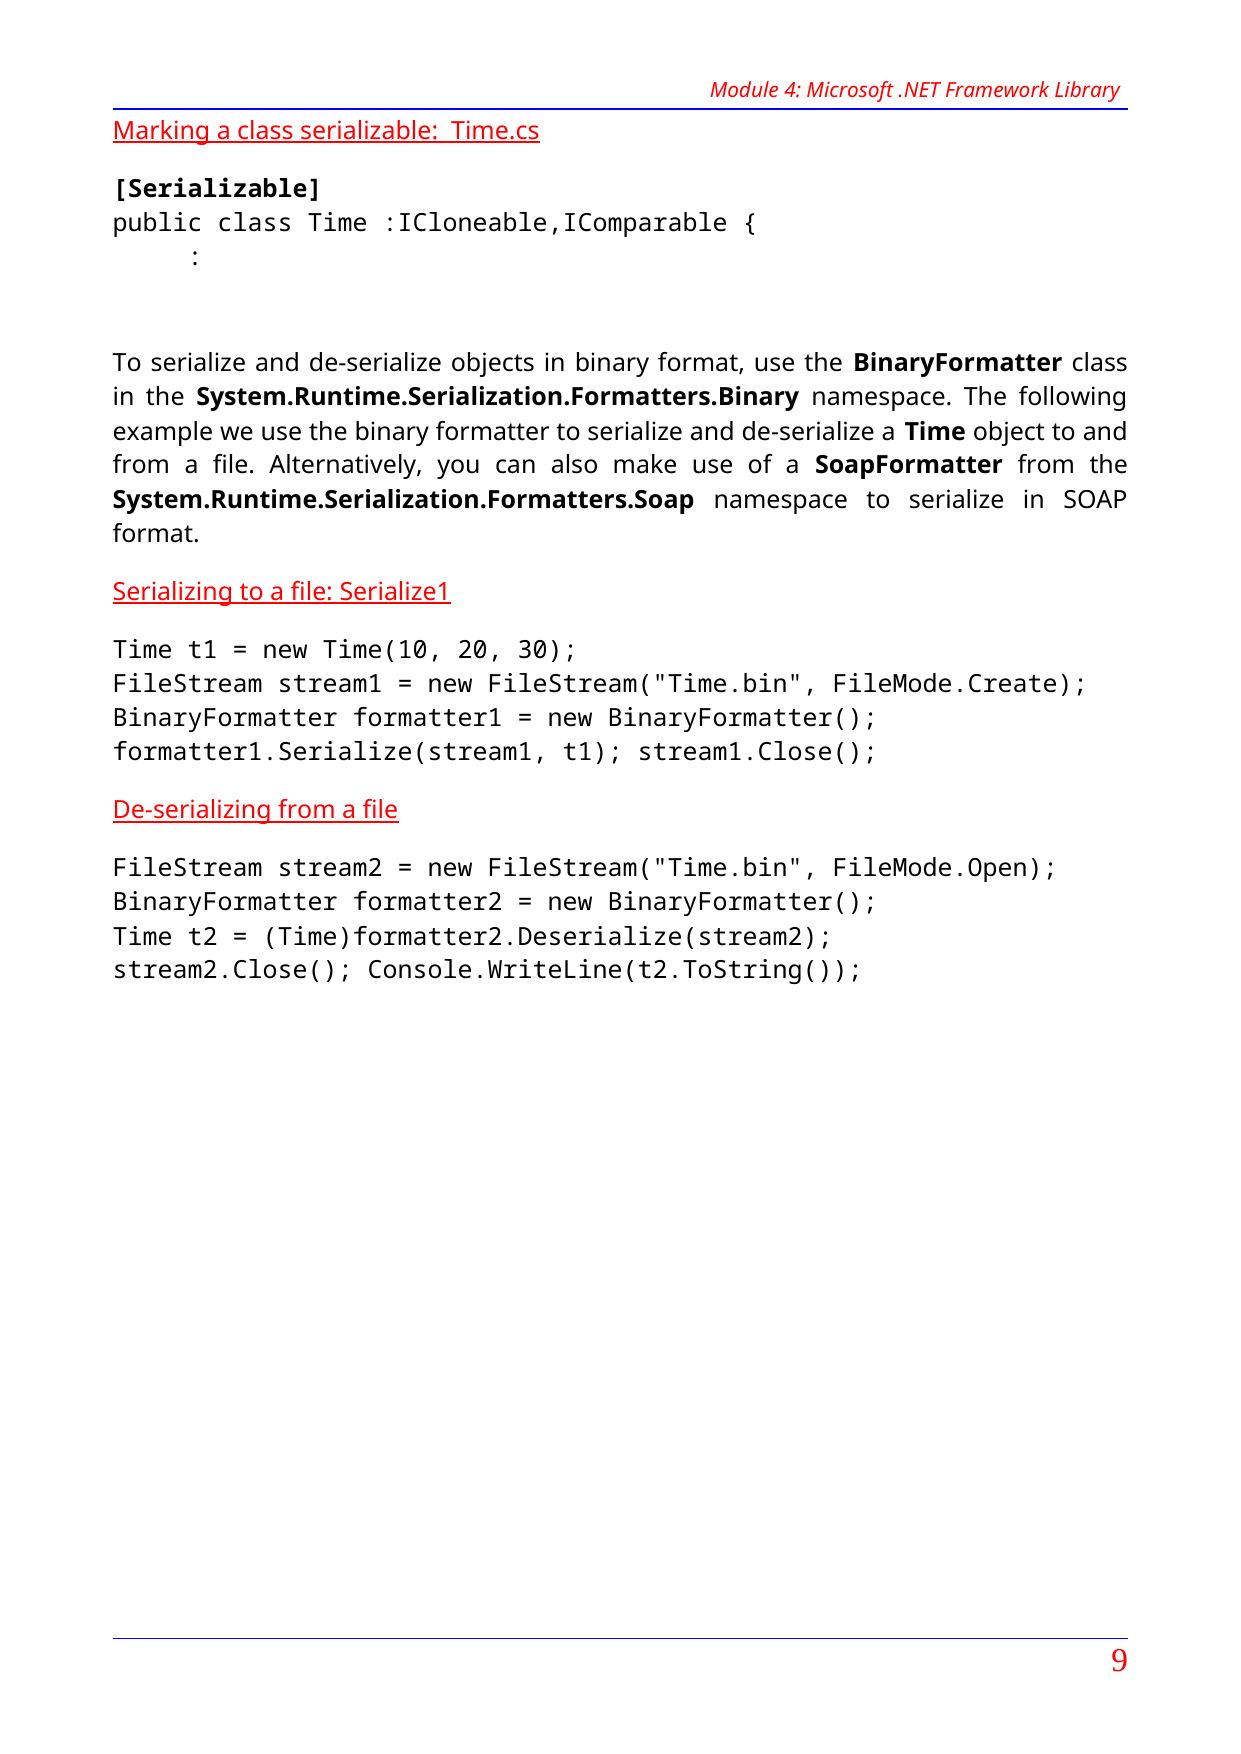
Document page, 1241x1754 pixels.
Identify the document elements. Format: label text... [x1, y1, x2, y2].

text Time t2 = (Time)formatter2.Deserialize(stream2); [112, 918, 1128, 952]
text formatter1.Serialize(stream1, t1); stream1.Close(); [112, 734, 1128, 768]
text Serializing to a file: Serialize1 [112, 573, 1128, 607]
text : [112, 239, 1128, 273]
text BinaryFormatter formatter2 = new BinaryFormatter(); [112, 884, 1128, 918]
text Marking a class serializable: Time.cs [112, 112, 1128, 147]
text De-serializing from a file [112, 792, 1128, 826]
text To serialize and de-serialize objects in binary format, use the BinaryFormatter class in the System.Runtime.Serialization.Formatters.Binary namespace. The following example we use the binary formatter to serialize and de-serialize a Time object to and from a file. Alternatively, you can also make use of a SoapFormatter from the System.Runtime.Serialization.Formatters.Soap namespace to serialize in SOAP format. [112, 345, 1128, 549]
text Time t1 = new Time(10, 20, 30); [112, 632, 1128, 666]
text stream2.Close(); Console.WriteLine(t2.ToString()); [112, 952, 1128, 986]
text BinaryFormatter formatter1 = new BinaryFormatter(); [112, 700, 1128, 734]
text public class Time :ICloneable,IComparable { [112, 205, 1128, 239]
text [Serializable] [112, 171, 1128, 205]
text FileStream stream1 = new FileStream("Time.bin", FileMode.Create); [112, 666, 1128, 700]
text FileStream stream2 = new FileStream("Time.bin", FileMode.Open); [112, 850, 1128, 884]
